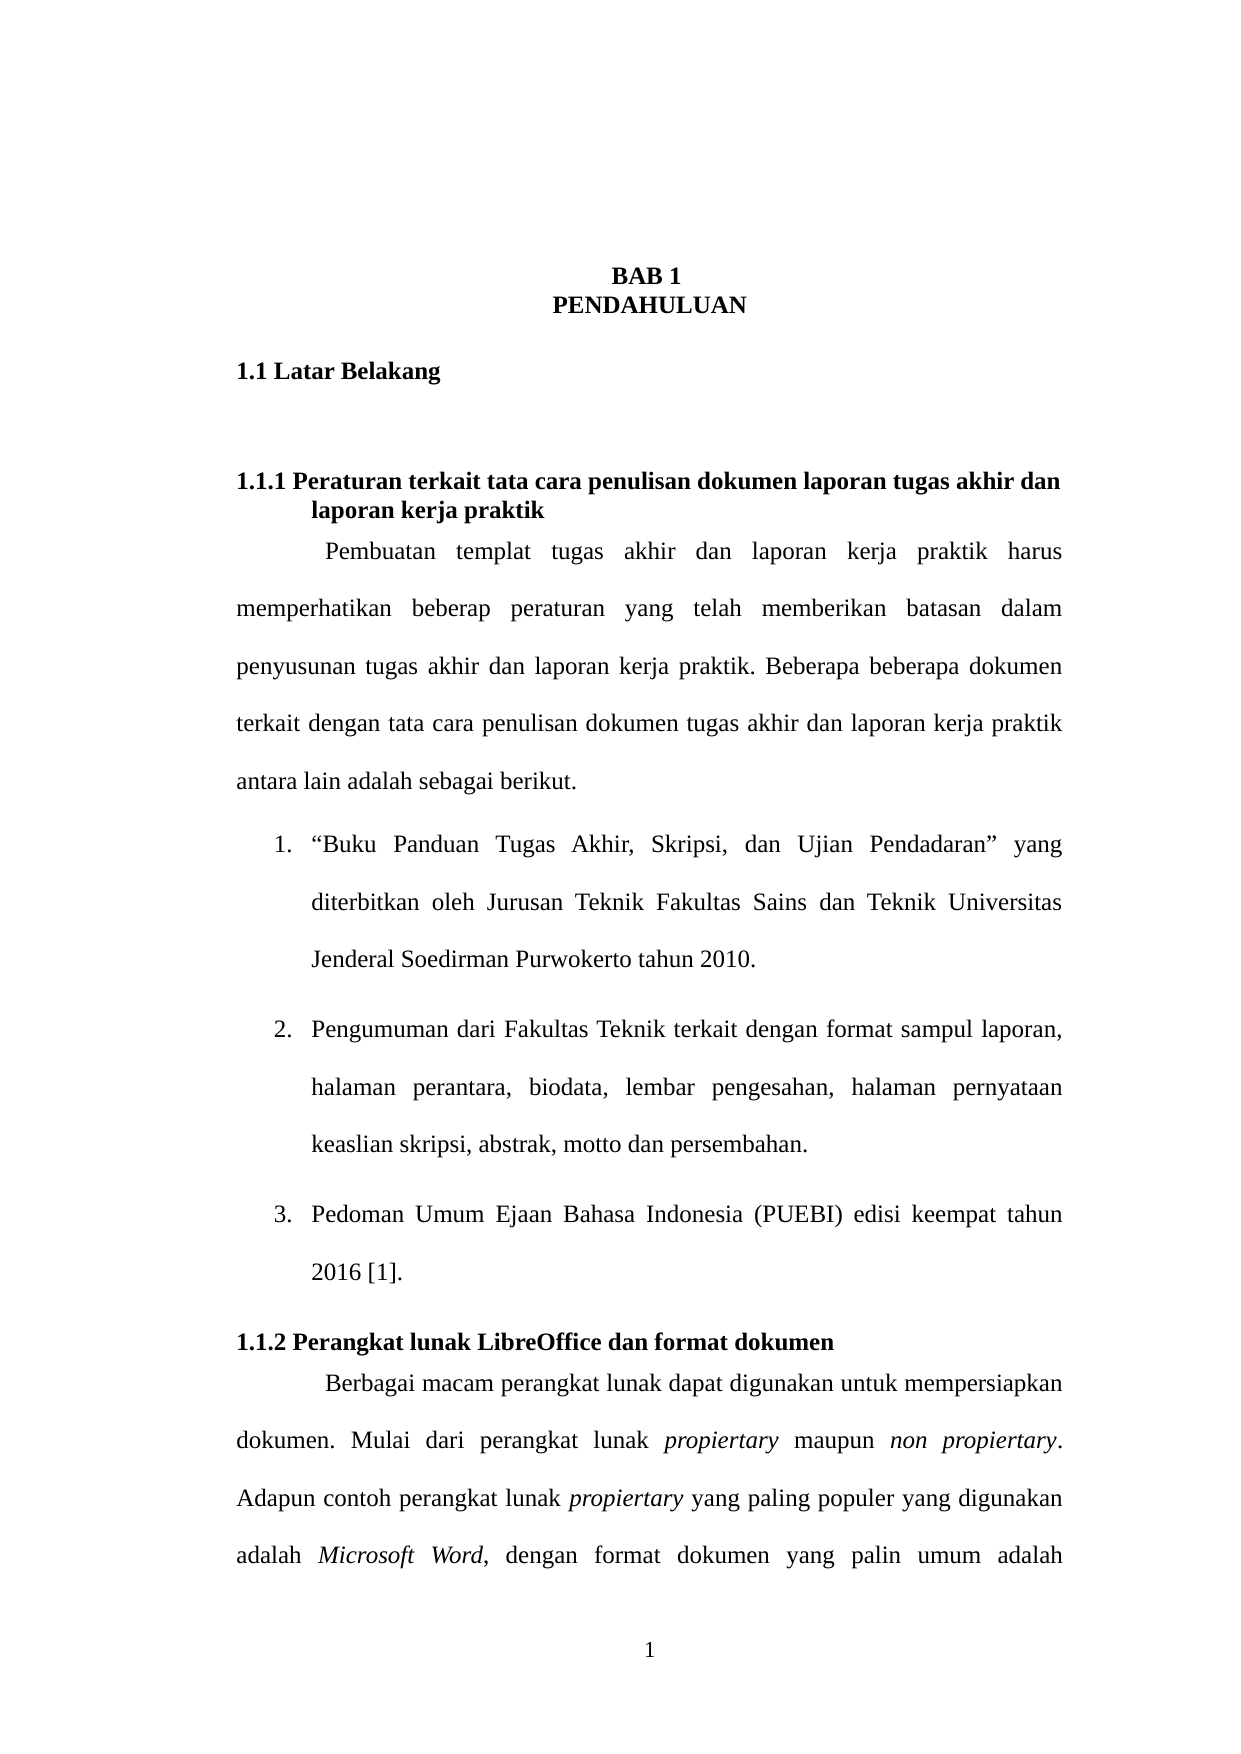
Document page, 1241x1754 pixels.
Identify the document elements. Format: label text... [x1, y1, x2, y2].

text Pembuatan templat tugas akhir dan laporan kerja praktik harus memperhatikan beberap peraturan yang telah memberikan batasan dalam penyusunan tugas akhir dan laporan kerja praktik. Beberapa beberapa dokumen terkait dengan tata cara penulisan dokumen tugas akhir dan laporan kerja praktik antara lain adalah sebagai berikut. [236, 536, 1063, 795]
list Pengumuman dari Fakultas Teknik terkait dengan format sampul laporan, halaman perantara, biodata, lembar pengesahan, halaman pernyataan keaslian skripsi, abstrak, motto dan persembahan. [274, 1014, 1063, 1158]
subtitle Latar Belakang [236, 356, 1063, 384]
subtitle Perangkat lunak LibreOffice dan format dokumen [236, 1327, 1063, 1356]
subtitle PENDAHULUAN [236, 261, 1063, 318]
list “Buku Panduan Tugas Akhir, Skripsi, dan Ujian Pendadaran” yang diterbitkan oleh Jurusan Teknik Fakultas Sains dan Teknik Universitas Jenderal Soedirman Purwokerto tahun 2010. [274, 829, 1063, 973]
text Berbagai macam perangkat lunak dapat digunakan untuk mempersiapkan dokumen. Mulai dari perangkat lunak propiertary maupun non propiertary. Adapun contoh perangkat lunak propiertary yang paling populer yang digunakan adalah Microsoft Word, dengan format dokumen yang palin umum adalah [236, 1368, 1063, 1569]
list Pedoman Umum Ejaan Bahasa Indonesia (PUEBI) edisi keempat tahun 2016 [1]. [274, 1199, 1063, 1286]
subtitle Peraturan terkait tata cara penulisan dokumen laporan tugas akhir dan laporan kerja praktik [236, 466, 1063, 524]
